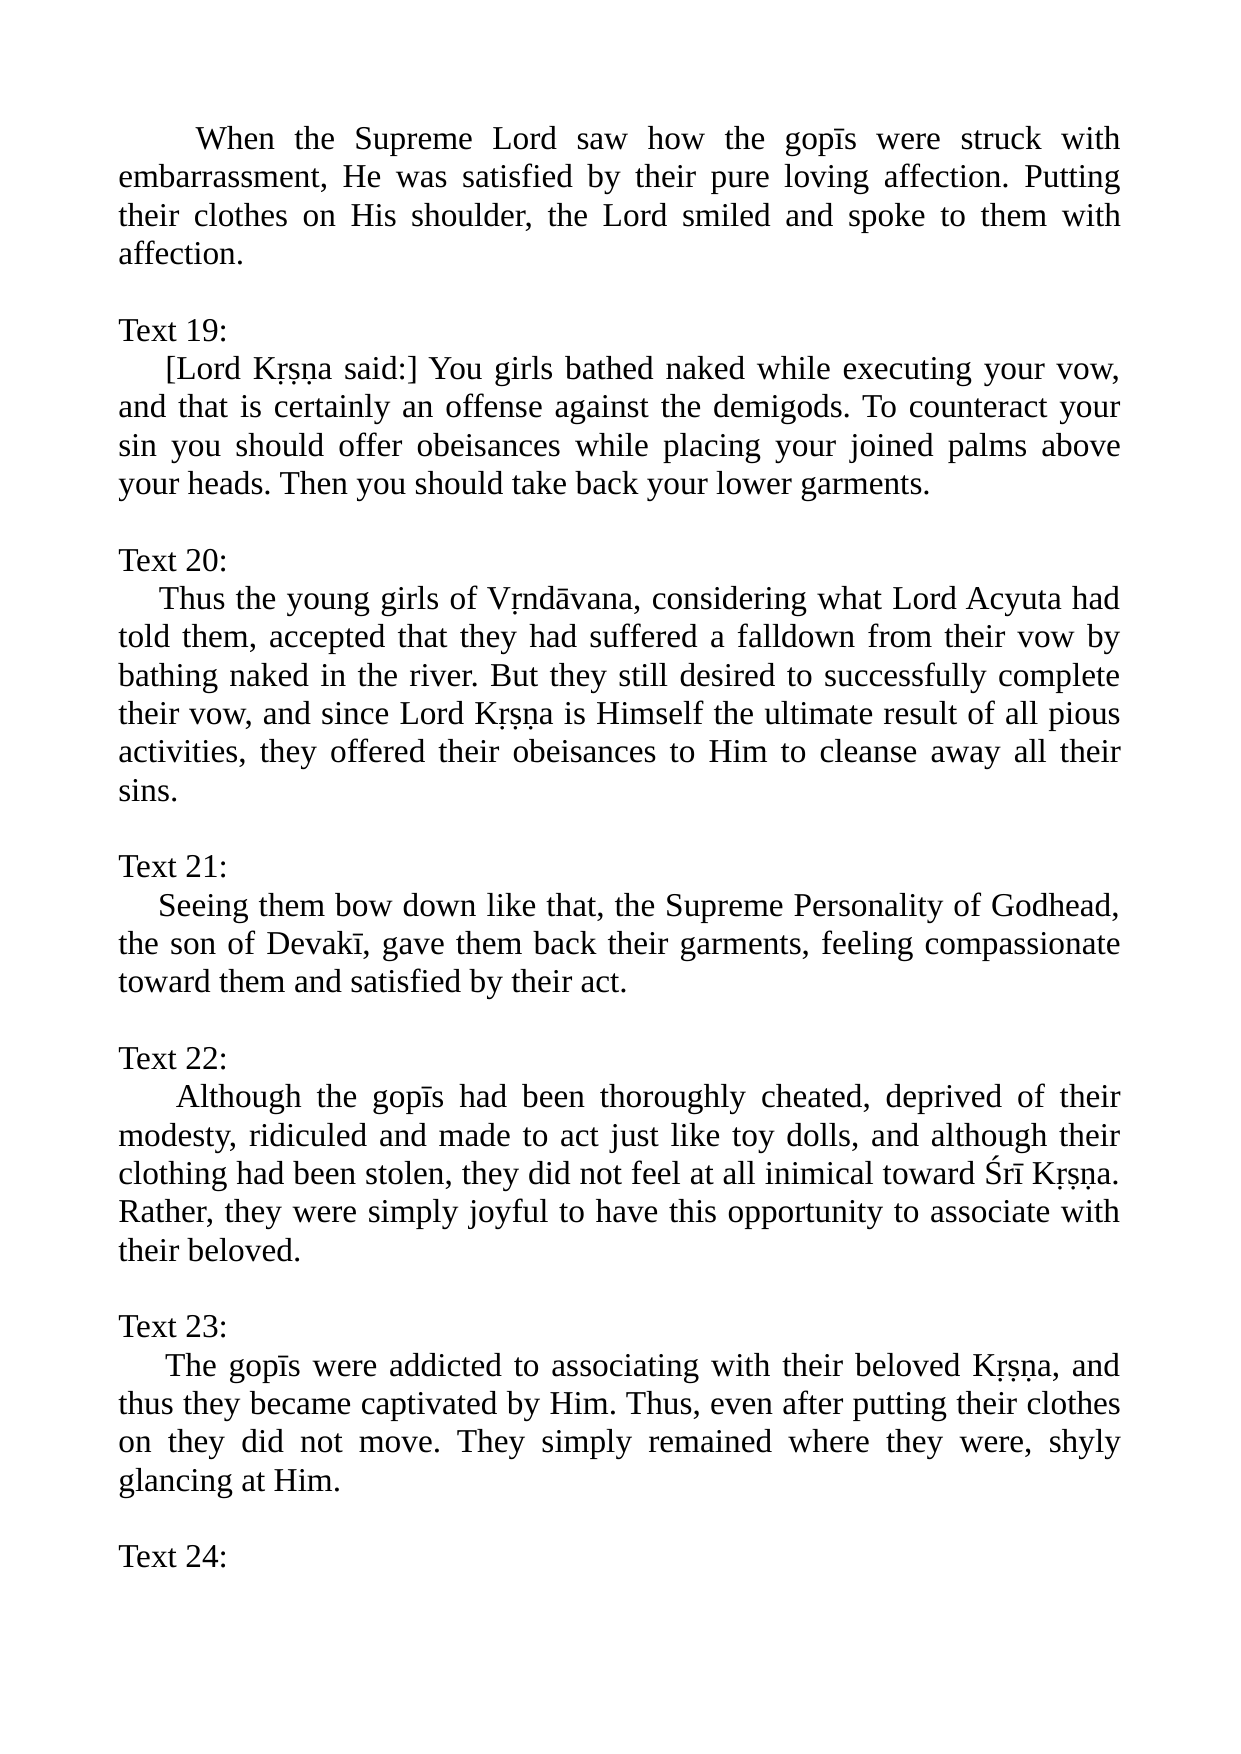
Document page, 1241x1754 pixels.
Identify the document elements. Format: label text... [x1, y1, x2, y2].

text Text 22: [118, 1038, 1122, 1076]
text Text 23: [118, 1306, 1122, 1345]
text Text 19: [118, 310, 1122, 348]
text [Lord Kṛṣṇa said:] You girls bathed naked while executing your vow, and that is certainly an offense against the demigods. To counteract your sin you should offer obeisances while placing your joined palms above your heads. Then you should take back your lower garments. [118, 348, 1122, 501]
text Text 24: [118, 1536, 1122, 1575]
text Text 21: [118, 846, 1122, 885]
text The gopīs were addicted to associating with their beloved Kṛṣṇa, and thus they became captivated by Him. Thus, even after putting their clothes on they did not move. They simply remained where they were, shyly glancing at Him. [118, 1345, 1122, 1498]
text Text 20: [118, 540, 1122, 578]
text When the Supreme Lord saw how the gopīs were struck with embarrassment, He was satisfied by their pure loving affection. Putting their clothes on His shoulder, the Lord smiled and spoke to them with affection. [118, 118, 1122, 271]
text Seeing them bow down like that, the Supreme Personality of Godhead, the son of Devakī, gave them back their garments, feeling compassionate toward them and satisfied by their act. [118, 885, 1122, 1000]
text Thus the young girls of Vṛndāvana, considering what Lord Acyuta had told them, accepted that they had suffered a falldown from their vow by bathing naked in the river. But they still desired to successfully complete their vow, and since Lord Kṛṣṇa is Himself the ultimate result of all pious activities, they offered their obeisances to Him to cleanse away all their sins. [118, 578, 1122, 808]
text Although the gopīs had been thoroughly cheated, deprived of their modesty, ridiculed and made to act just like toy dolls, and although their clothing had been stolen, they did not feel at all inimical toward Śrī Kṛṣṇa. Rather, they were simply joyful to have this opportunity to associate with their beloved. [118, 1076, 1122, 1268]
